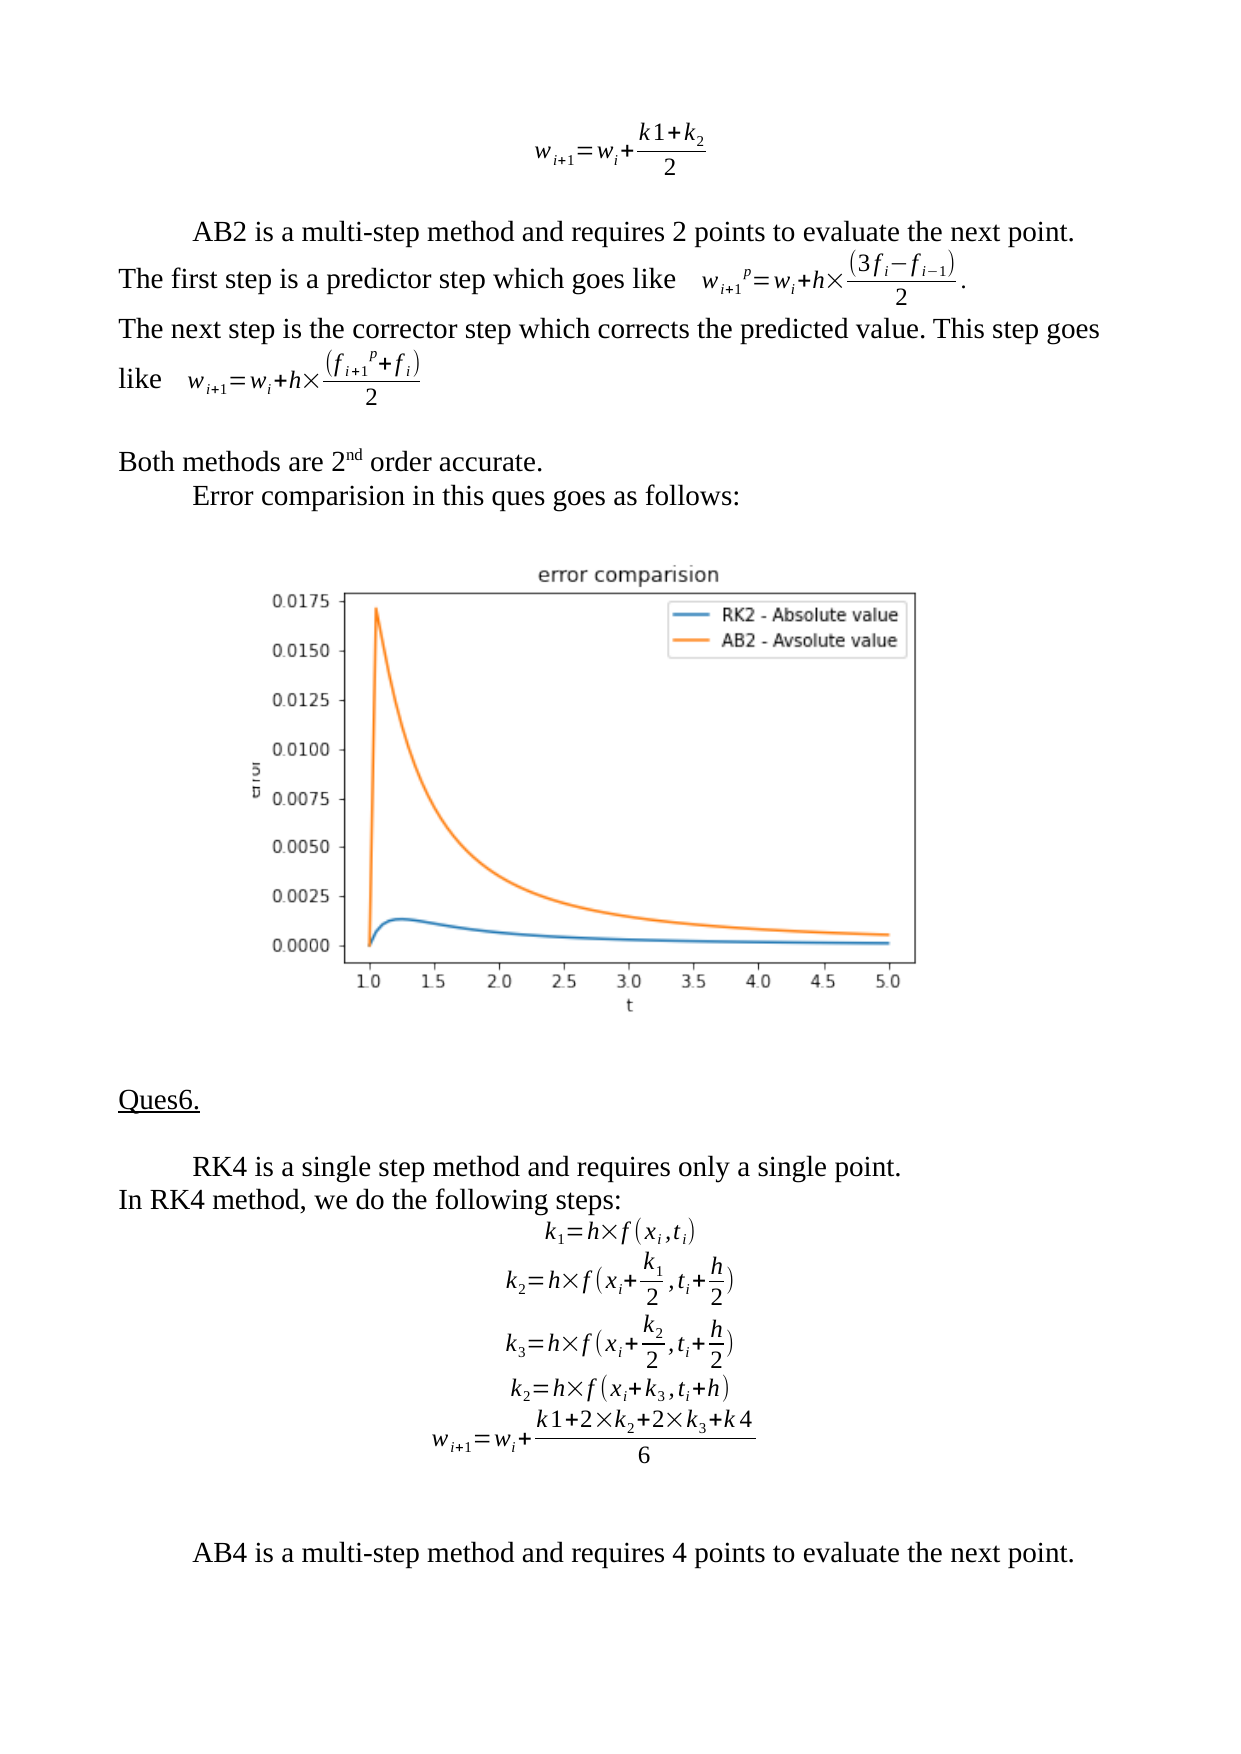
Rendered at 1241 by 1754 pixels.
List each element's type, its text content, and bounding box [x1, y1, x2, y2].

text RK4 is a single step method and requires only a single point. [118, 1149, 1122, 1182]
picture [252, 533, 988, 1024]
text Error comparision in this ques goes as follows: [118, 478, 1122, 512]
text The first step is a predictor step which goes like [118, 248, 1122, 311]
text In RK4 method, we do the following steps: [118, 1182, 1122, 1216]
text Ques6. [118, 1082, 1122, 1115]
text AB4 is a multi-step method and requires 4 points to evaluate the next point. [118, 1535, 1122, 1569]
text Both methods are 2nd order accurate. [118, 444, 1122, 478]
text The next step is the corrector step which corrects the predicted value. This step goes like [118, 311, 1122, 411]
text AB2 is a multi-step method and requires 2 points to evaluate the next point. [118, 214, 1122, 248]
